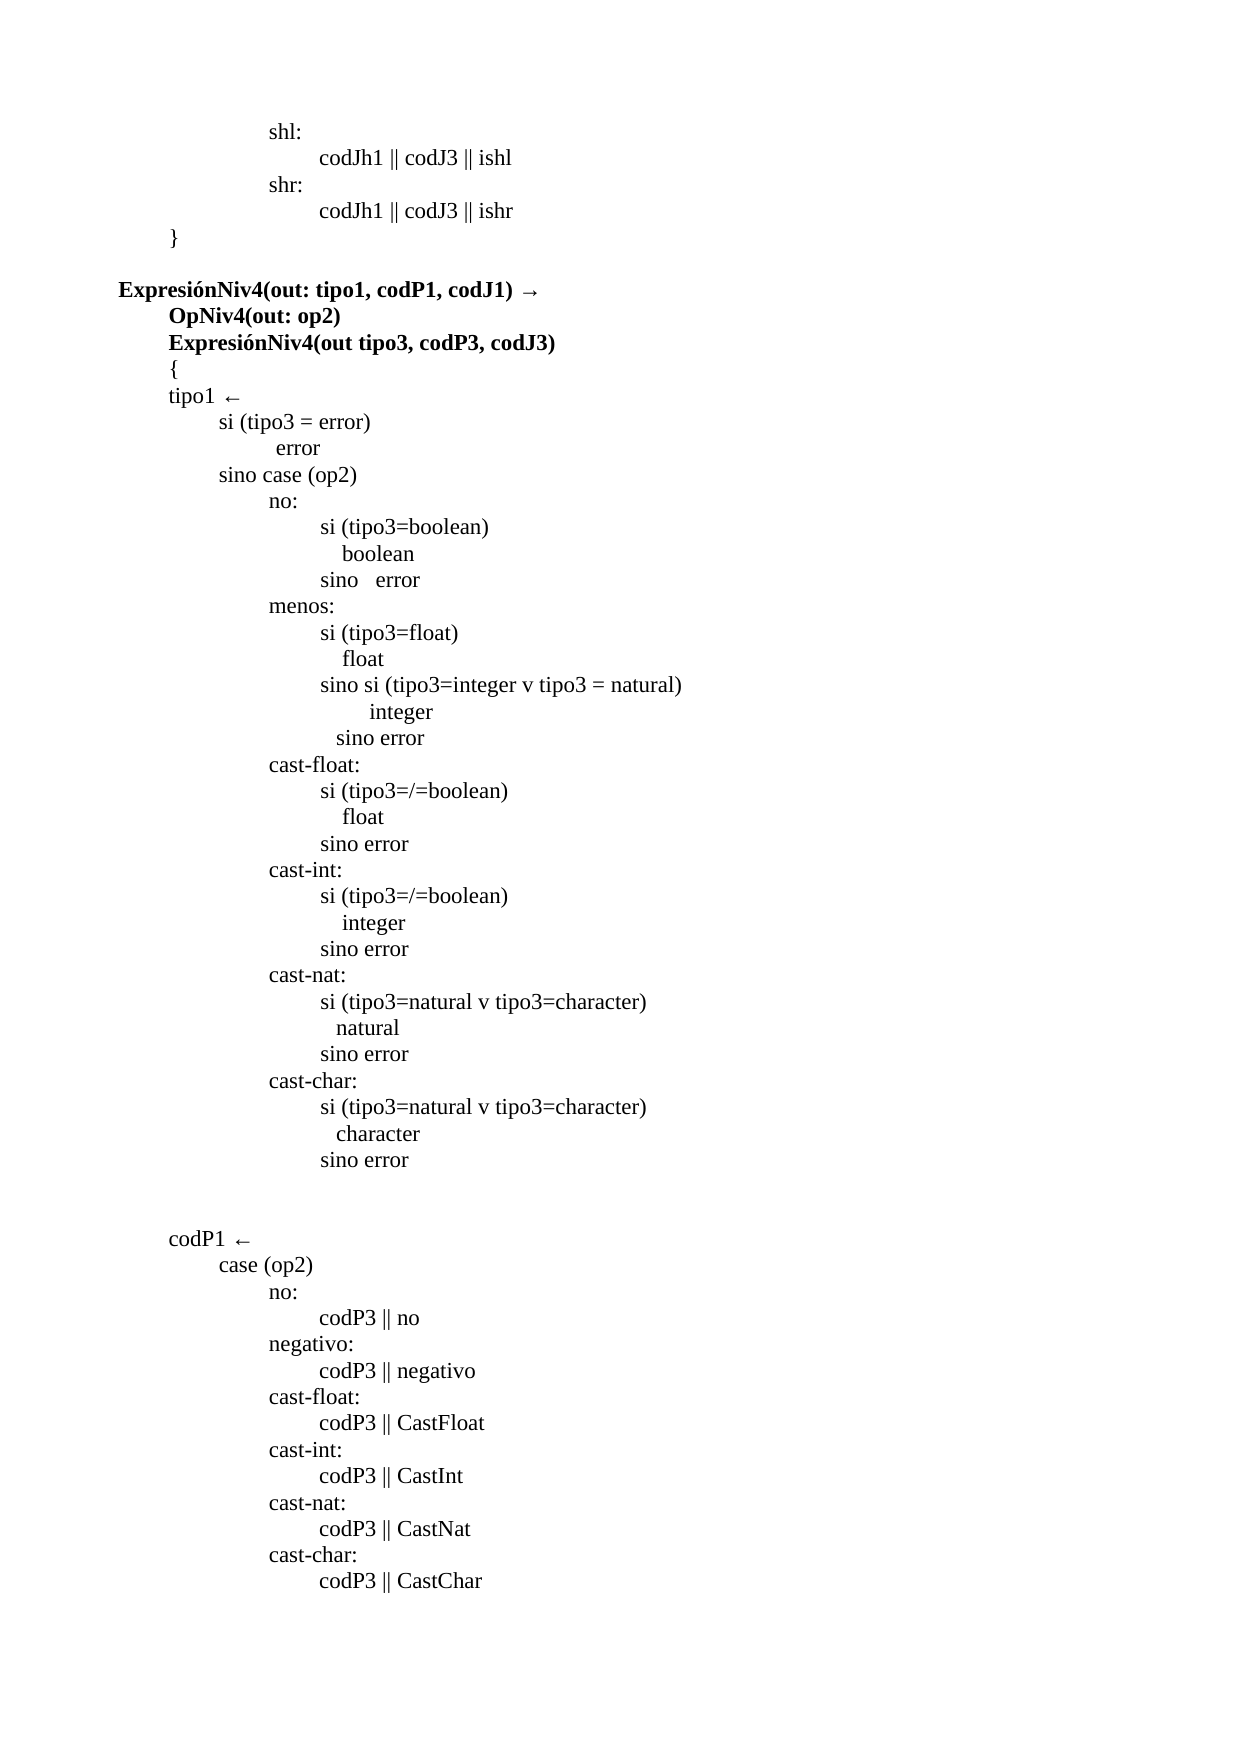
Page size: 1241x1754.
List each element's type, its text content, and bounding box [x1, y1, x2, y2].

text cast-float: [118, 1383, 1122, 1409]
text cast-int: [118, 1436, 1122, 1462]
text si (tipo3 = error) [118, 408, 1122, 434]
text codP3 || negativo [118, 1357, 1122, 1383]
text ExpresiónNiv4(out tipo3, codP3, codJ3) [118, 329, 1122, 355]
text codJh1 || codJ3 || ishr [118, 197, 1122, 223]
text codP3 || CastNat [118, 1515, 1122, 1541]
text cast-char: [118, 1541, 1122, 1568]
text codP3 || CastChar [118, 1568, 1122, 1594]
text integer [118, 909, 1122, 935]
text tipo1 ← [118, 382, 1122, 408]
text cast-nat: [118, 961, 1122, 988]
text codJh1 || codJ3 || ishl [118, 144, 1122, 171]
text { [118, 355, 1122, 382]
text float [118, 803, 1122, 830]
text sino si (tipo3=integer v tipo3 = natural) [118, 672, 1122, 698]
text boolean [118, 540, 1122, 566]
text integer [118, 698, 1122, 724]
text menos: [118, 592, 1122, 619]
text natural [118, 1014, 1122, 1041]
text si (tipo3=boolean) [118, 513, 1122, 540]
text si (tipo3=/=boolean) [118, 777, 1122, 803]
text si (tipo3=natural v tipo3=character) [118, 1093, 1122, 1119]
text OpNiv4(out: op2) [118, 303, 1122, 329]
text codP3 || CastInt [118, 1462, 1122, 1488]
text codP1 ← [118, 1225, 1122, 1251]
text cast-nat: [118, 1488, 1122, 1515]
text no: [118, 487, 1122, 513]
text cast-char: [118, 1067, 1122, 1093]
text sino error [118, 1041, 1122, 1067]
text sino case (op2) [118, 461, 1122, 487]
text si (tipo3=/=boolean) [118, 882, 1122, 909]
text si (tipo3=natural v tipo3=character) [118, 988, 1122, 1014]
text sino error [118, 1146, 1122, 1172]
text codP3 || CastFloat [118, 1409, 1122, 1436]
text ExpresiónNiv4(out: tipo1, codP1, codJ1) → [118, 276, 1122, 303]
text character [118, 1119, 1122, 1146]
text cast-float: [118, 751, 1122, 777]
text no: [118, 1278, 1122, 1304]
text sino error [118, 566, 1122, 592]
text si (tipo3=float) [118, 619, 1122, 645]
text sino error [118, 724, 1122, 751]
text shr: [118, 171, 1122, 197]
text case (op2) [118, 1251, 1122, 1278]
text error [118, 434, 1122, 461]
text sino error [118, 935, 1122, 961]
text cast-int: [118, 856, 1122, 882]
text float [118, 645, 1122, 672]
text shl: [118, 118, 1122, 144]
text } [118, 223, 1122, 250]
text codP3 || no [118, 1304, 1122, 1330]
text negativo: [118, 1330, 1122, 1357]
text sino error [118, 830, 1122, 856]
